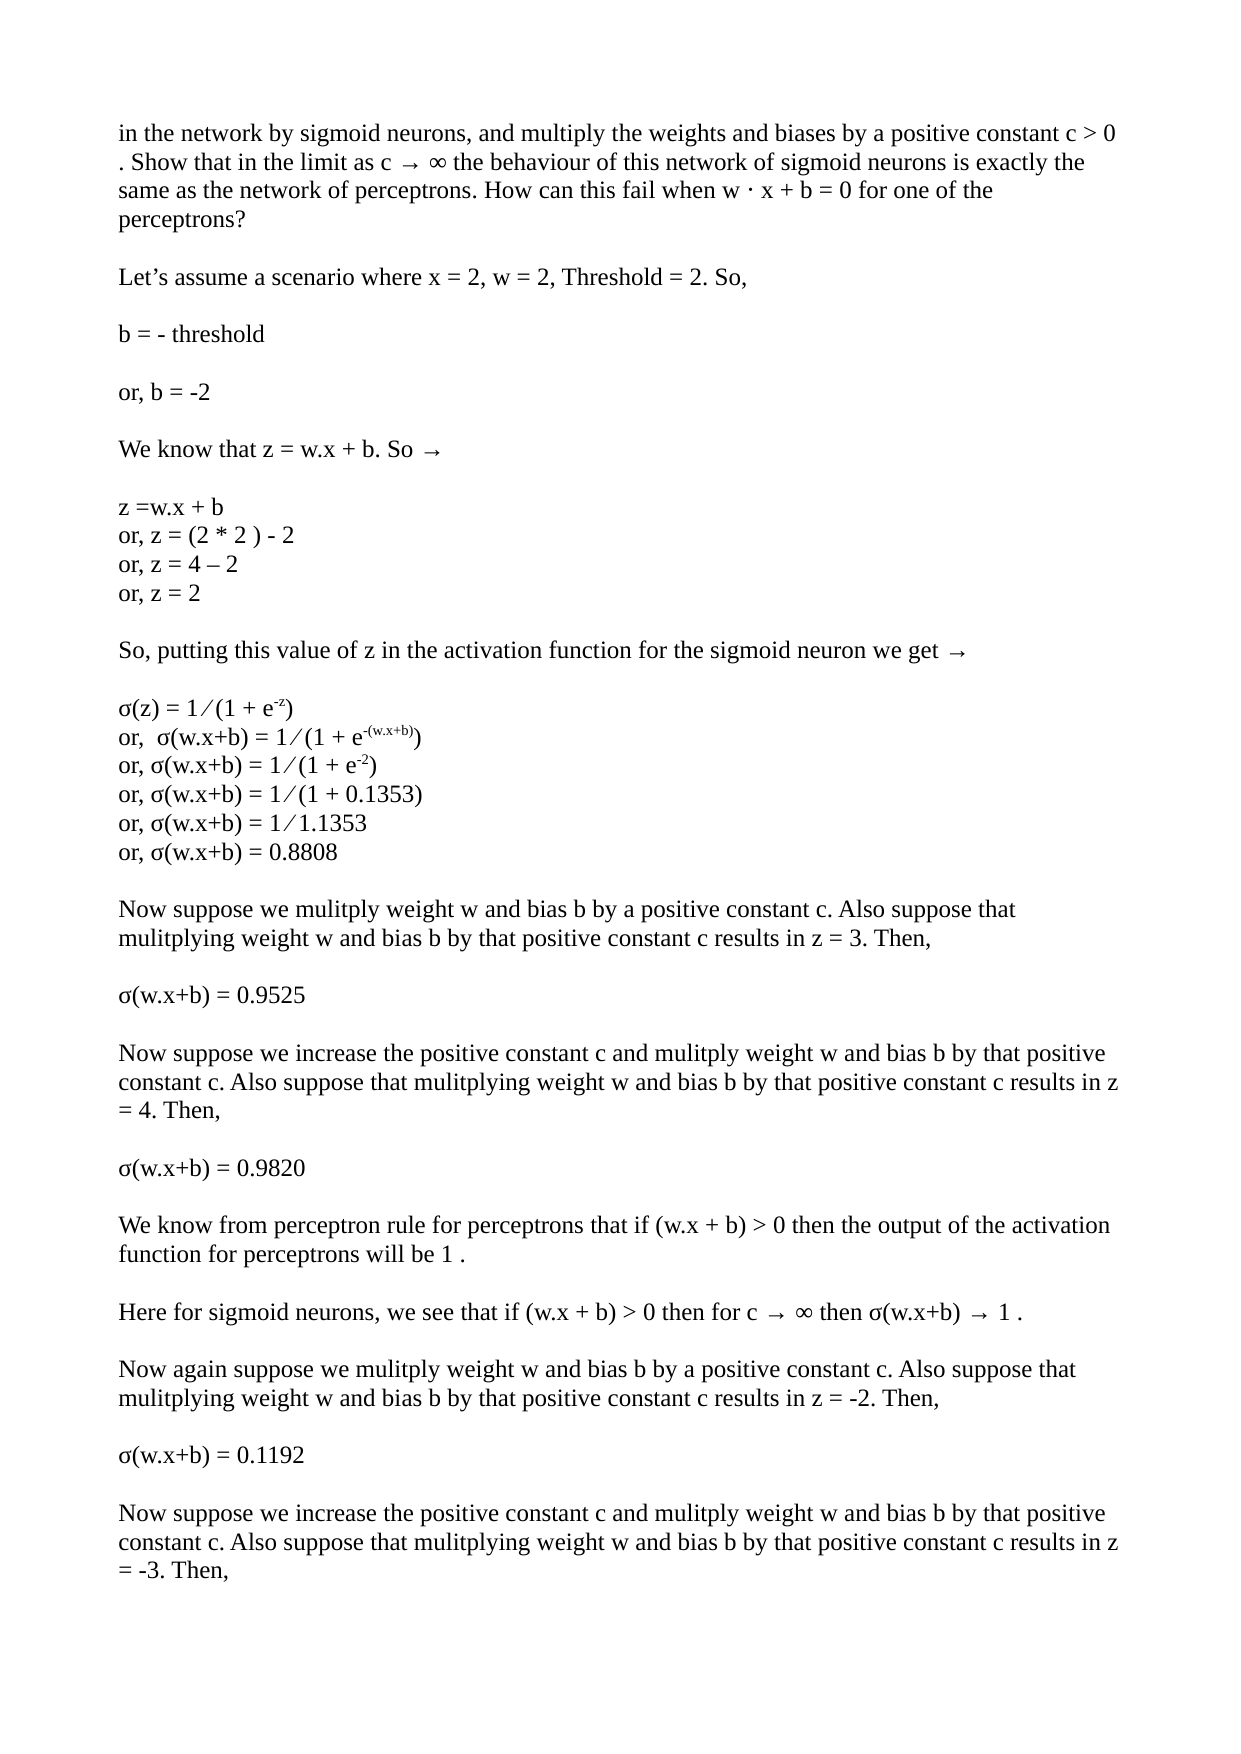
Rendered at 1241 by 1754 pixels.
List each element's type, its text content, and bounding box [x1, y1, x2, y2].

text or, σ(w.x+b) = 1 ∕ 1.1353 [118, 808, 1122, 837]
text We know that z = w.x + b. So → [118, 434, 1122, 463]
text or, z = (2 * 2 ) - 2 [118, 521, 1122, 549]
text or, z = 2 [118, 578, 1122, 607]
text in the network by sigmoid neurons, and multiply the weights and biases by a positive constant c > 0 . Show that in the limit as c → ∞ the behaviour of this network of sigmoid neurons is exactly the same as the network of perceptrons. How can this fail when w ⋅ x + b = 0 for one of the perceptrons? [118, 118, 1122, 233]
text or, σ(w.x+b) = 1 ∕ (1 + 0.1353) [118, 779, 1122, 808]
text Now suppose we increase the positive constant c and mulitply weight w and bias b by that positive constant c. Also suppose that mulitplying weight w and bias b by that positive constant c results in z = -3. Then, [118, 1498, 1122, 1584]
text or, σ(w.x+b) = 1 ∕ (1 + e-(w.x+b)) [118, 722, 1122, 751]
text Here for sigmoid neurons, we see that if (w.x + b) > 0 then for c → ∞ then σ(w.x+b) → 1 . [118, 1297, 1122, 1326]
text or, b = -2 [118, 377, 1122, 406]
text σ(w.x+b) = 0.9820 [118, 1153, 1122, 1182]
text Now suppose we increase the positive constant c and mulitply weight w and bias b by that positive constant c. Also suppose that mulitplying weight w and bias b by that positive constant c results in z = 4. Then, [118, 1038, 1122, 1124]
text σ(w.x+b) = 0.9525 [118, 981, 1122, 1009]
text Let’s assume a scenario where x = 2, w = 2, Threshold = 2. So, [118, 262, 1122, 291]
text or, z = 4 – 2 [118, 549, 1122, 578]
text σ(z) = 1 ∕ (1 + e-z) [118, 693, 1122, 722]
text Now again suppose we mulitply weight w and bias b by a positive constant c. Also suppose that mulitplying weight w and bias b by that positive constant c results in z = -2. Then, [118, 1354, 1122, 1412]
text We know from perceptron rule for perceptrons that if (w.x + b) > 0 then the output of the activation function for perceptrons will be 1 . [118, 1211, 1122, 1268]
text b = - threshold [118, 319, 1122, 348]
text or, σ(w.x+b) = 1 ∕ (1 + e-2) [118, 751, 1122, 779]
text So, putting this value of z in the activation function for the sigmoid neuron we get → [118, 636, 1122, 664]
text z =w.x + b [118, 492, 1122, 521]
text or, σ(w.x+b) = 0.8808 [118, 837, 1122, 866]
text σ(w.x+b) = 0.1192 [118, 1441, 1122, 1469]
text Now suppose we mulitply weight w and bias b by a positive constant c. Also suppose that mulitplying weight w and bias b by that positive constant c results in z = 3. Then, [118, 894, 1122, 952]
